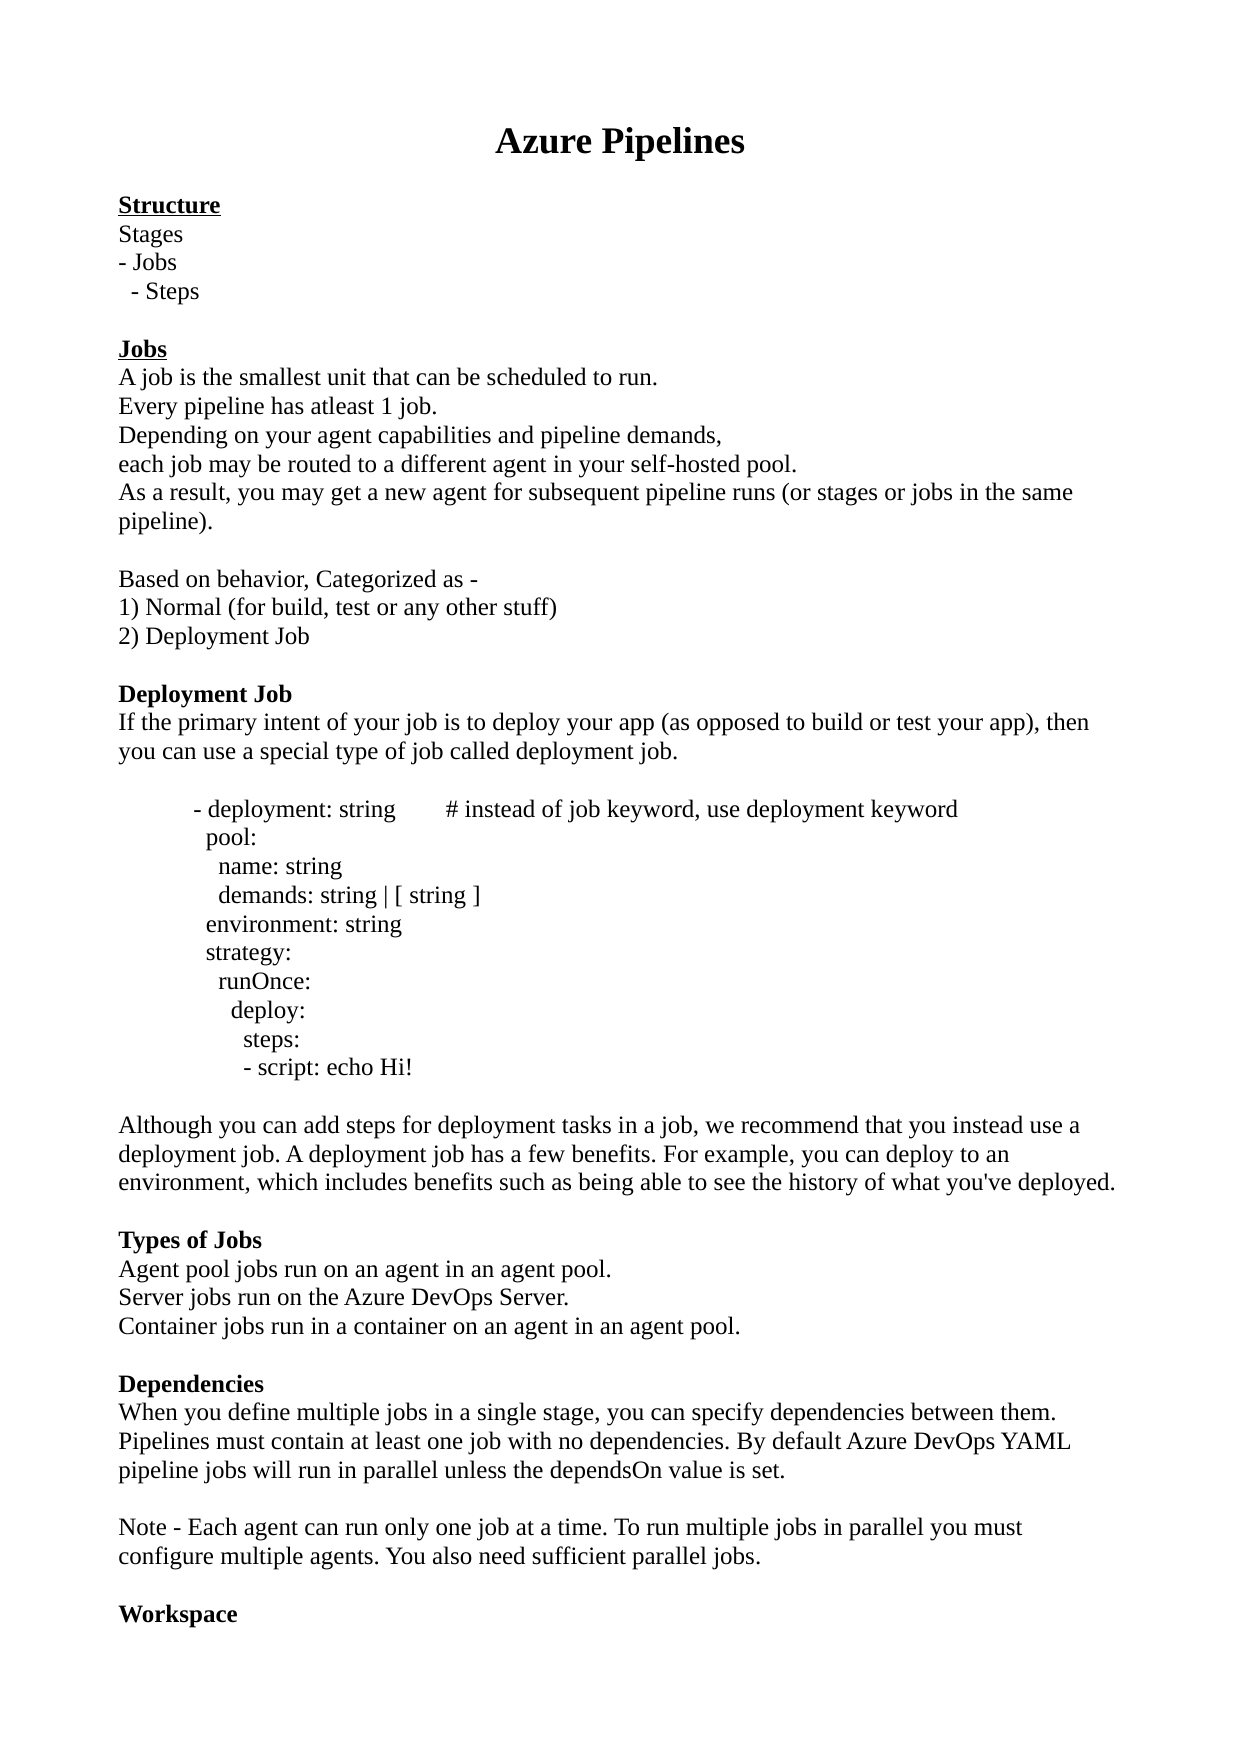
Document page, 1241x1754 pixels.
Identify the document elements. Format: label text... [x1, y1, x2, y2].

text 2) Deployment Job [118, 621, 1122, 650]
text As a result, you may get a new agent for subsequent pipeline runs (or stages or jobs in the same pipeline). [118, 477, 1122, 535]
text Container jobs run in a container on an agent in an agent pool. [118, 1311, 1122, 1340]
text - script: echo Hi! [118, 1052, 1122, 1081]
text Azure Pipelines [118, 118, 1122, 161]
text Although you can add steps for deployment tasks in a job, we recommend that you instead use a deployment job. A deployment job has a few benefits. For example, you can deploy to an environment, which includes benefits such as being able to see the history of what you've deployed. [118, 1110, 1122, 1196]
text Jobs [118, 334, 1122, 362]
text Types of Jobs [118, 1225, 1122, 1254]
text Every pipeline has atleast 1 job. [118, 391, 1122, 420]
text steps: [118, 1024, 1122, 1052]
text Workspace [118, 1599, 1122, 1627]
text Note - Each agent can run only one job at a time. To run multiple jobs in parallel you must [118, 1512, 1122, 1541]
text - Jobs [118, 247, 1122, 276]
text runOnce: [118, 966, 1122, 995]
text pool: [118, 822, 1122, 851]
text Dependencies [118, 1369, 1122, 1397]
text deploy: [118, 995, 1122, 1024]
text Structure [118, 190, 1122, 219]
text If the primary intent of your job is to deploy your app (as opposed to build or test your app), then you can use a special type of job called deployment job. [118, 707, 1122, 765]
text strategy: [118, 937, 1122, 966]
text Stages [118, 219, 1122, 247]
text A job is the smallest unit that can be scheduled to run. [118, 362, 1122, 391]
text Server jobs run on the Azure DevOps Server. [118, 1282, 1122, 1311]
text Based on behavior, Categorized as - [118, 564, 1122, 592]
text Depending on your agent capabilities and pipeline demands, [118, 420, 1122, 449]
text When you define multiple jobs in a single stage, you can specify dependencies between them. Pipelines must contain at least one job with no dependencies. By default Azure DevOps YAML [118, 1397, 1122, 1455]
text environment: string [118, 909, 1122, 937]
text Agent pool jobs run on an agent in an agent pool. [118, 1254, 1122, 1282]
text - Steps [118, 276, 1122, 305]
text Deployment Job [118, 679, 1122, 707]
text name: string [118, 851, 1122, 880]
text pipeline jobs will run in parallel unless the dependsOn value is set. [118, 1455, 1122, 1484]
text 1) Normal (for build, test or any other stuff) [118, 592, 1122, 621]
text configure multiple agents. You also need sufficient parallel jobs. [118, 1541, 1122, 1570]
text demands: string | [ string ] [118, 880, 1122, 909]
text each job may be routed to a different agent in your self-hosted pool. [118, 449, 1122, 477]
text - deployment: string # instead of job keyword, use deployment keyword [118, 794, 1122, 822]
